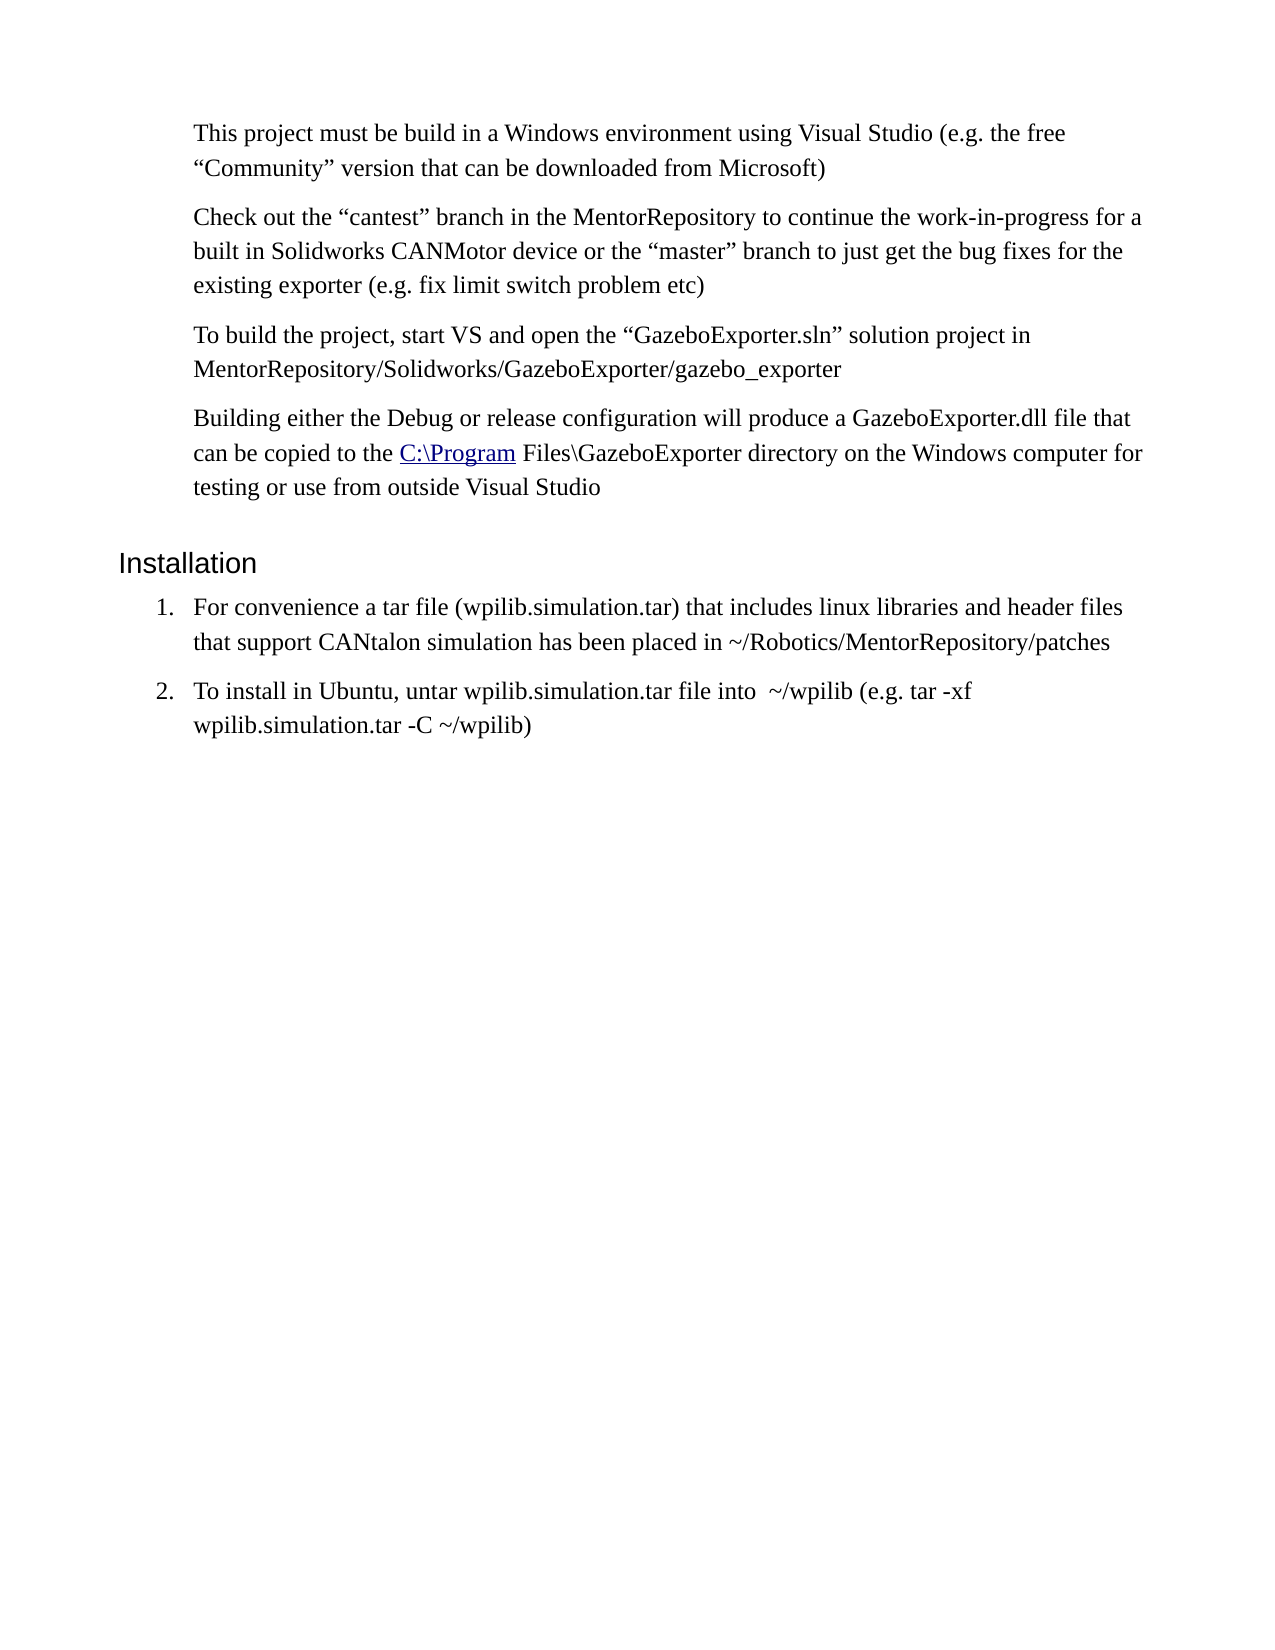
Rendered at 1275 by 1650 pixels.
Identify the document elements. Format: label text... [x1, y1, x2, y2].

list Building either the Debug or release configuration will produce a GazeboExporter.dll file that can be copied to the C:\Program Files\GazeboExporter directory on the Windows computer for testing or use from outside Visual Studio [156, 403, 1157, 501]
list To install in Ubuntu, untar wpilib.simulation.tar file into ~/wpilib (e.g. tar -xf wpilib.simulation.tar -C ~/wpilib) [156, 676, 1157, 739]
subtitle Installation [118, 546, 1157, 580]
list For convenience a tar file (wpilib.simulation.tar) that includes linux libraries and header files that support CANtalon simulation has been placed in ~/Robotics/MentorRepository/patches [156, 592, 1157, 656]
list Check out the “cantest” branch in the MentorRepository to continue the work-in-progress for a built in Solidworks CANMotor device or the “master” branch to just get the bug fixes for the existing exporter (e.g. fix limit switch problem etc) [156, 202, 1157, 299]
list To build the project, start VS and open the “GazeboExporter.sln” solution project in MentorRepository/Solidworks/GazeboExporter/gazebo_exporter [156, 320, 1157, 383]
list This project must be build in a Windows environment using Visual Studio (e.g. the free “Community” version that can be downloaded from Microsoft) [156, 118, 1157, 181]
